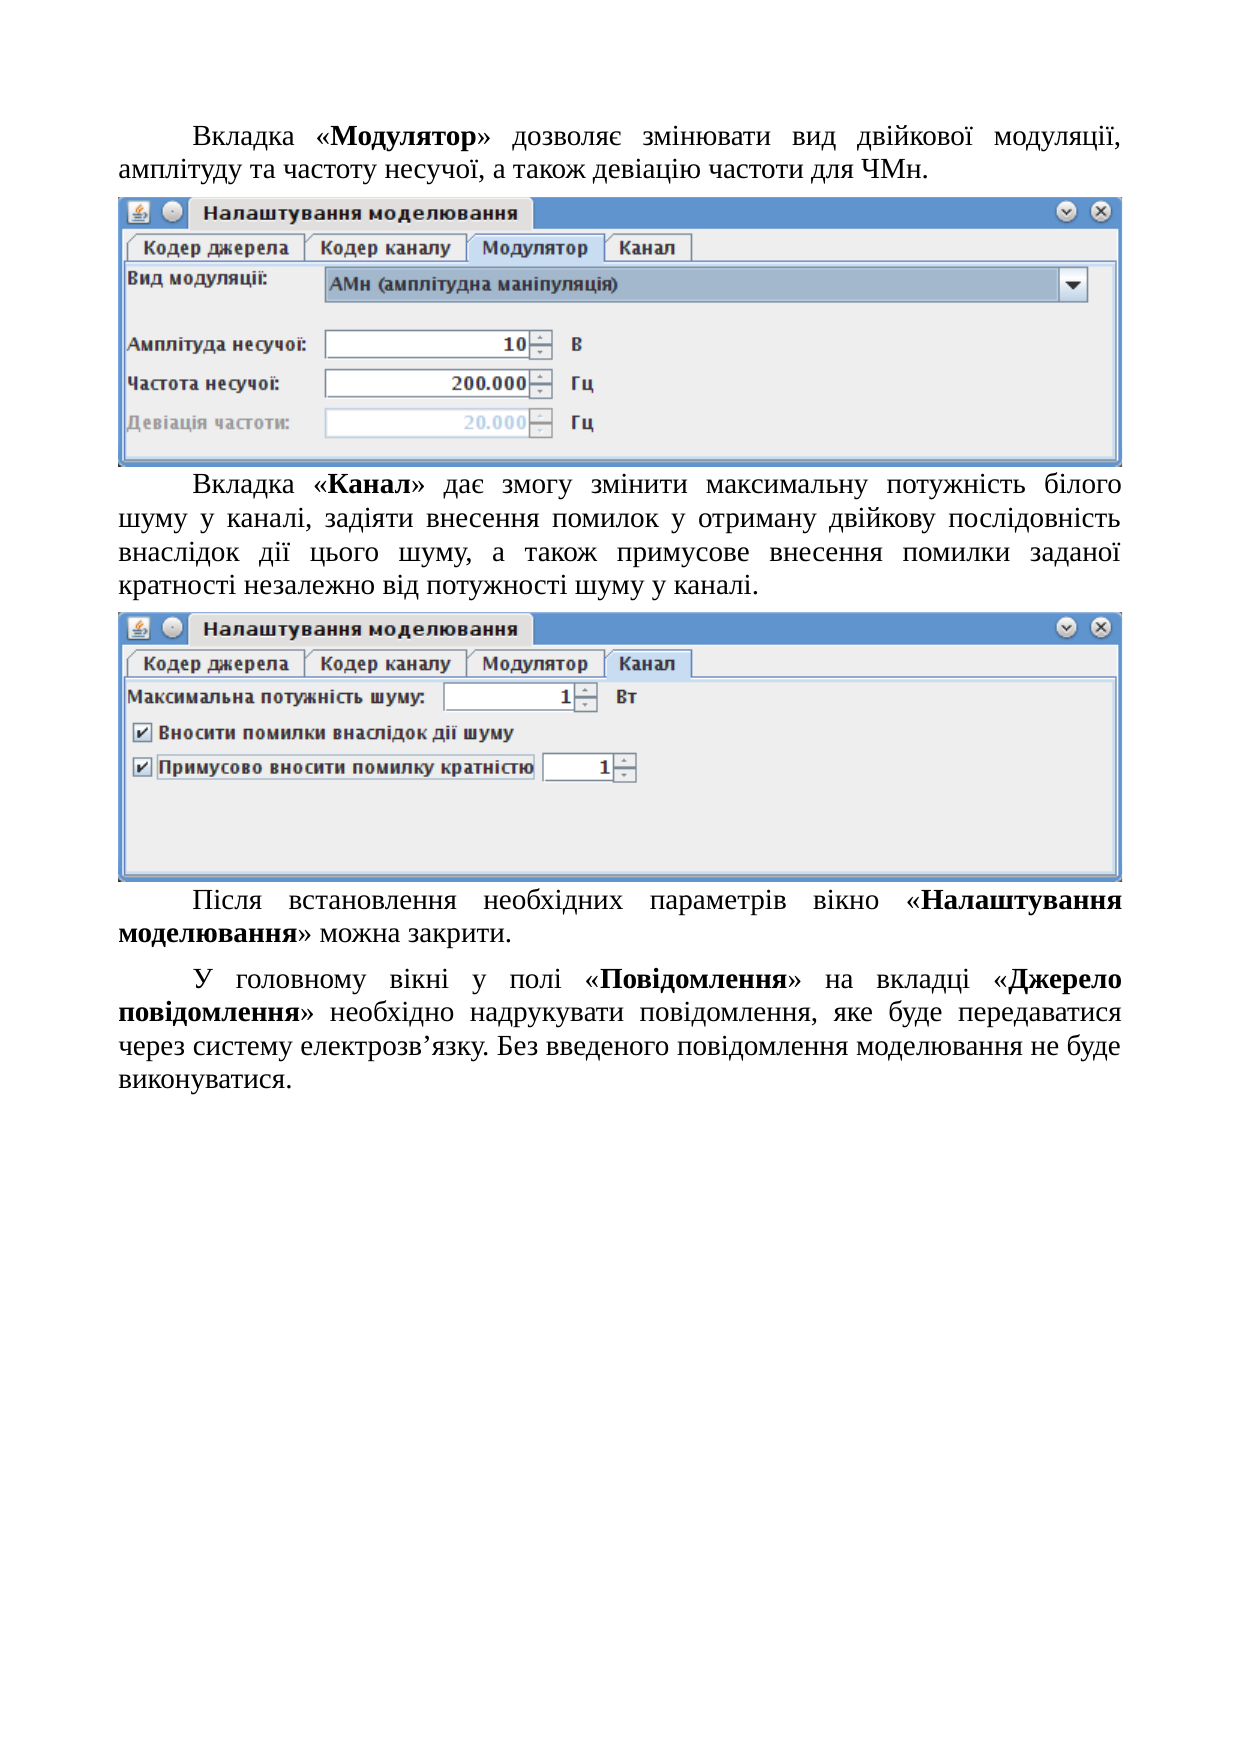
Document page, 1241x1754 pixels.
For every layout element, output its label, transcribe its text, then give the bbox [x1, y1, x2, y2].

text Після встановлення необхідних параметрів вікно «Налаштування моделювання» можна закрити. [118, 882, 1122, 949]
text Вкладка «Канал» дає змогу змінити максимальну потужність білого шуму у каналі, задіяти внесення помилок у отриману двійкову послідовність внаслідок дії цього шуму, а також примусове внесення помилки заданої кратності незалежно від потужності шуму у каналі. [118, 467, 1122, 601]
picture [118, 612, 1123, 882]
picture [118, 197, 1123, 467]
text У головному вікні у полі «Повідомлення» на вкладці «Джерело повідомлення» необхідно надрукувати повідомлення, яке буде передаватися через систему електрозв’язку. Без введеного повідомлення моделювання не буде виконуватися. [118, 961, 1122, 1095]
text Вкладка «Модулятор» дозволяє змінювати вид двійкової модуляції, амплітуду та частоту несучої, а також девіацію частоти для ЧМн. [118, 118, 1122, 185]
